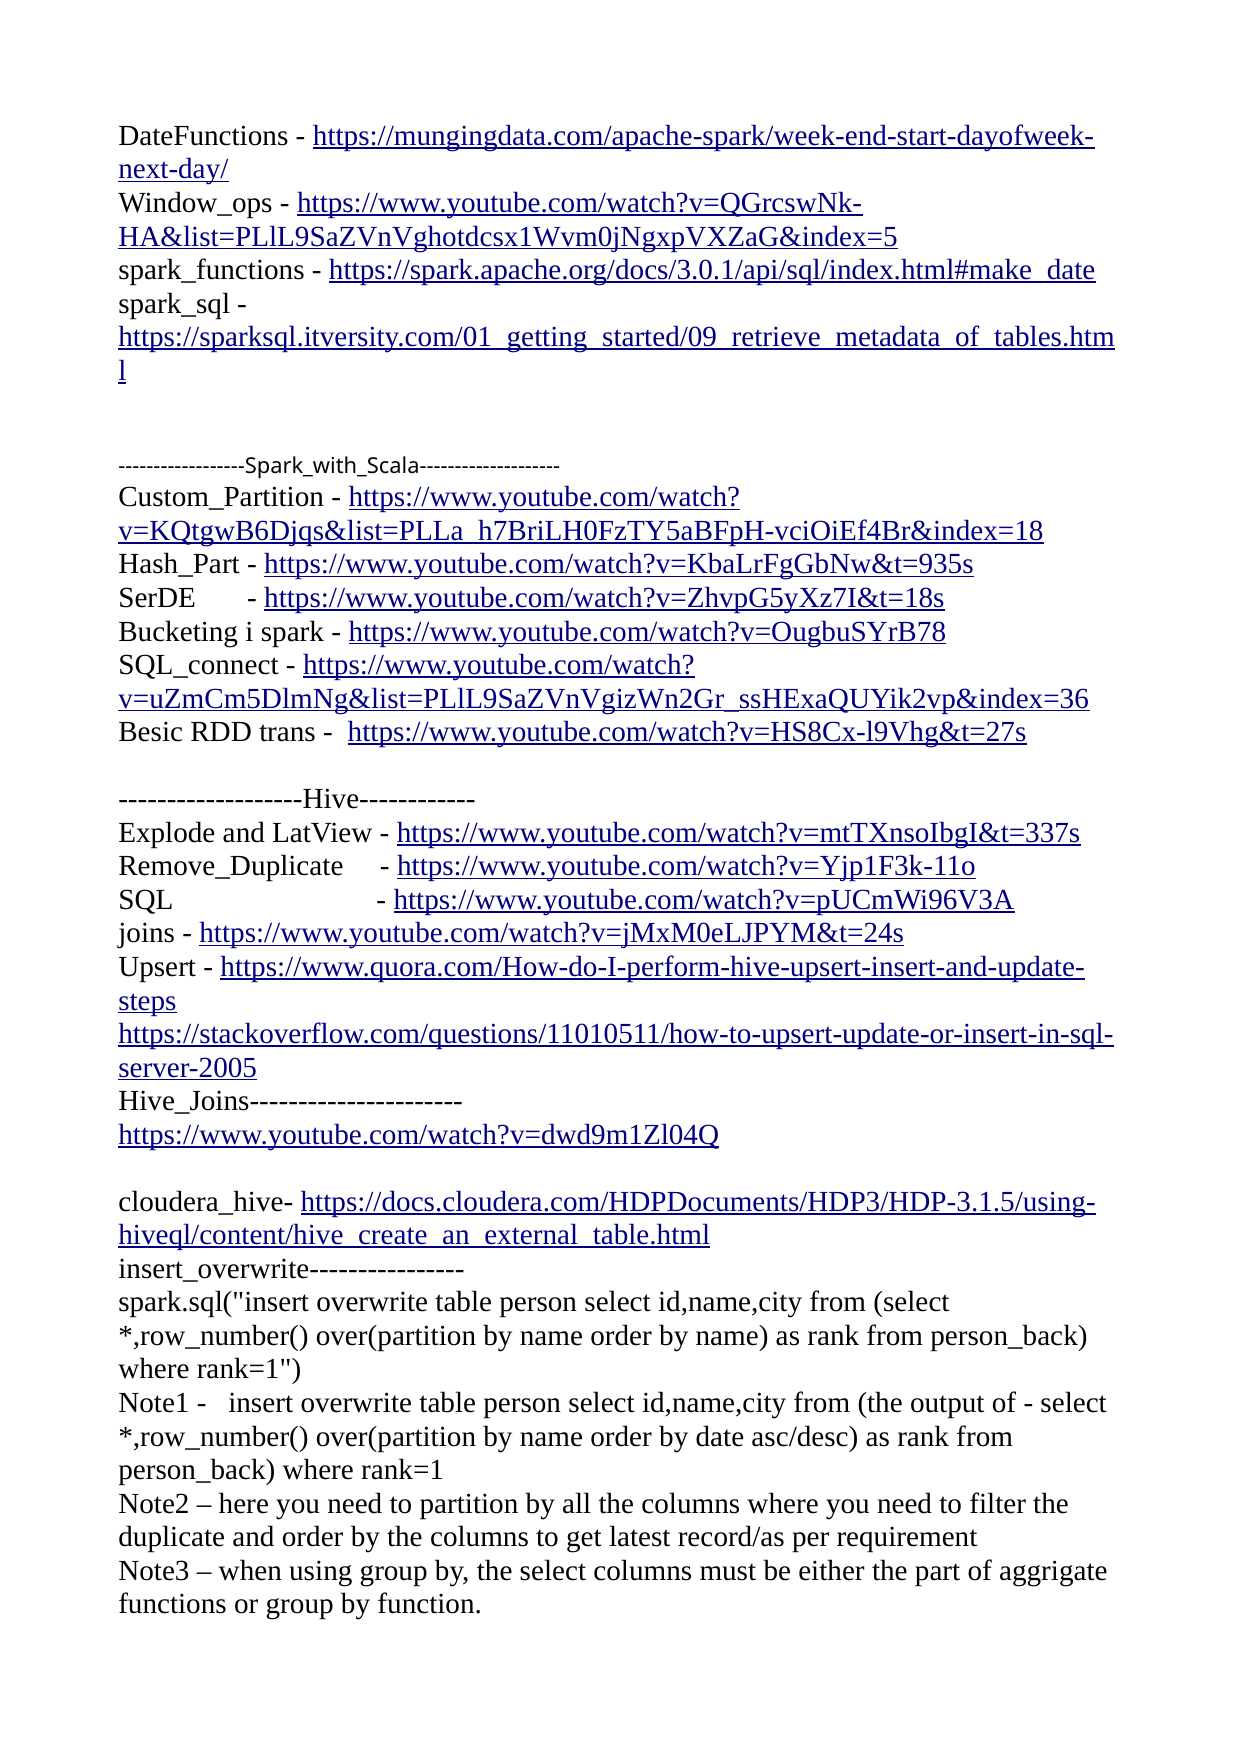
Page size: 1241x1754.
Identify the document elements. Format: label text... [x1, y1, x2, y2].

text SQL - https://www.youtube.com/watch?v=pUCmWi96V3A [118, 882, 1122, 916]
text Note1 - insert overwrite table person select id,name,city from (the output of - select *,row_number() over(partition by name order by date asc/desc) as rank from person_back) where rank=1 [118, 1385, 1122, 1486]
text Custom_Partition - https://www.youtube.com/watch?v=KQtgwB6Djqs&list=PLLa_h7BriLH0FzTY5aBFpH-vciOiEf4Br&index=18 [118, 479, 1122, 547]
text Upsert - https://www.quora.com/How-do-I-perform-hive-upsert-insert-and-update-steps [118, 949, 1122, 1016]
text Note2 – here you need to partition by all the columns where you need to filter the duplicate and order by the columns to get latest record/as per requirement [118, 1486, 1122, 1553]
text spark.sql("insert overwrite table person select id,name,city from (select *,row_number() over(partition by name order by name) as rank from person_back) where rank=1") [118, 1284, 1122, 1385]
text Window_ops - https://www.youtube.com/watch?v=QGrcswNk-HA&list=PLlL9SaZVnVghotdcsx1Wvm0jNgxpVXZaG&index=5 [118, 185, 1122, 252]
text SerDE - https://www.youtube.com/watch?v=ZhvpG5yXz7I&t=18s [118, 580, 1122, 614]
text Remove_Duplicate - https://www.youtube.com/watch?v=Yjp1F3k-11o [118, 848, 1122, 882]
text ------------------Spark_with_Scala-------------------- [118, 450, 1122, 479]
text Explode and LatView - https://www.youtube.com/watch?v=mtTXnsoIbgI&t=337s [118, 815, 1122, 848]
text joins - https://www.youtube.com/watch?v=jMxM0eLJPYM&t=24s [118, 916, 1122, 949]
text -------------------Hive------------ [118, 781, 1122, 815]
text Hive_Joins---------------------- [118, 1083, 1122, 1117]
text SQL_connect - https://www.youtube.com/watch?v=uZmCm5DlmNg&list=PLlL9SaZVnVgizWn2Gr_ssHExaQUYik2vp&index=36 [118, 647, 1122, 714]
text DateFunctions - https://mungingdata.com/apache-spark/week-end-start-dayofweek-next-day/ [118, 118, 1122, 185]
text insert_overwrite---------------- [118, 1251, 1122, 1284]
text Note3 – when using group by, the select columns must be either the part of aggrigate functions or group by function. [118, 1553, 1122, 1620]
text Hash_Part - https://www.youtube.com/watch?v=KbaLrFgGbNw&t=935s [118, 547, 1122, 580]
text Besic RDD trans - https://www.youtube.com/watch?v=HS8Cx-l9Vhg&t=27s [118, 714, 1122, 748]
text https://www.youtube.com/watch?v=dwd9m1Zl04Q [118, 1117, 1122, 1150]
text cloudera_hive- https://docs.cloudera.com/HDPDocuments/HDP3/HDP-3.1.5/using-hiveql/content/hive_create_an_external_table.html [118, 1184, 1122, 1251]
text https://stackoverflow.com/questions/11010511/how-to-upsert-update-or-insert-in-sql-server-2005 [118, 1016, 1122, 1083]
text spark_functions - https://spark.apache.org/docs/3.0.1/api/sql/index.html#make_date [118, 252, 1122, 286]
text Bucketing i spark - https://www.youtube.com/watch?v=OugbuSYrB78 [118, 614, 1122, 647]
text spark_sql - https://sparksql.itversity.com/01_getting_started/09_retrieve_metadata_of_tables.html [118, 286, 1122, 386]
